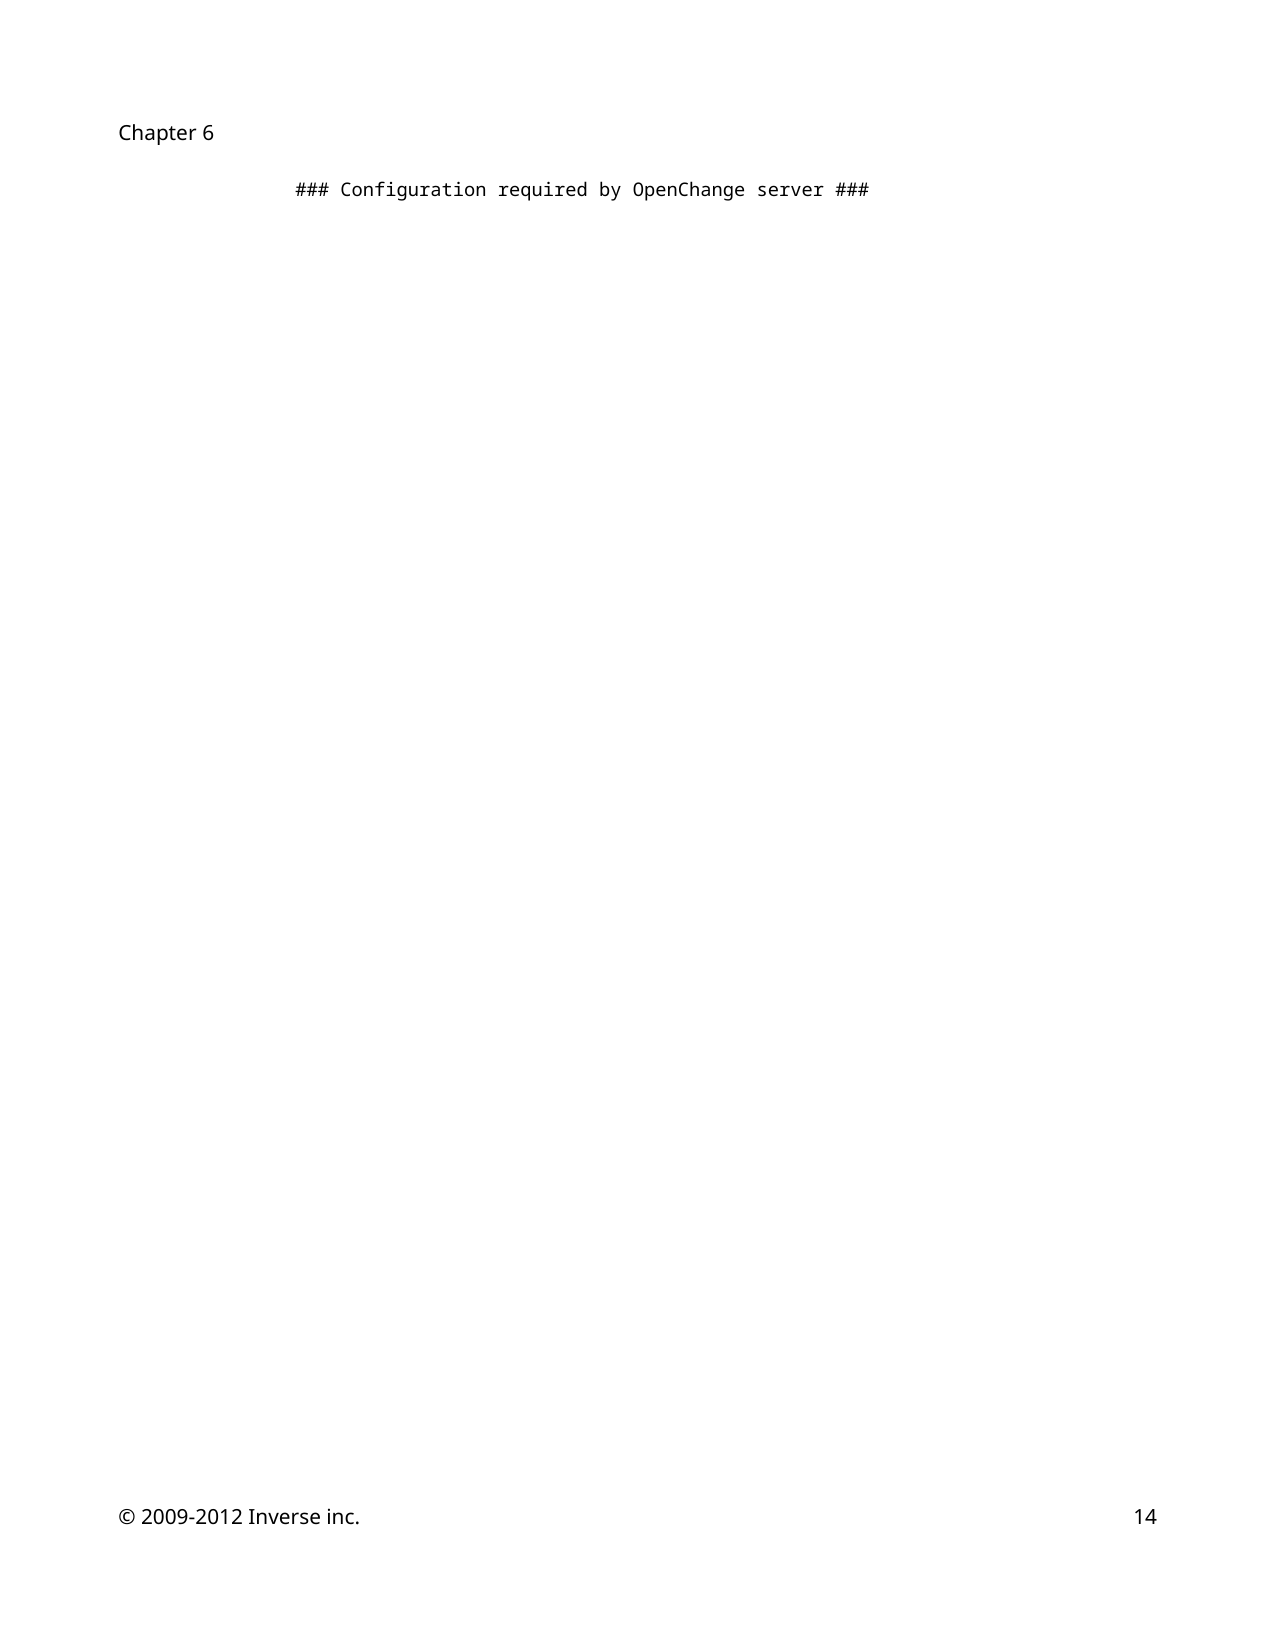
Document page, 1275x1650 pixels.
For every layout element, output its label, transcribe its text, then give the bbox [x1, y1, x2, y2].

text ### Configuration required by OpenChange server ### [295, 176, 1157, 202]
